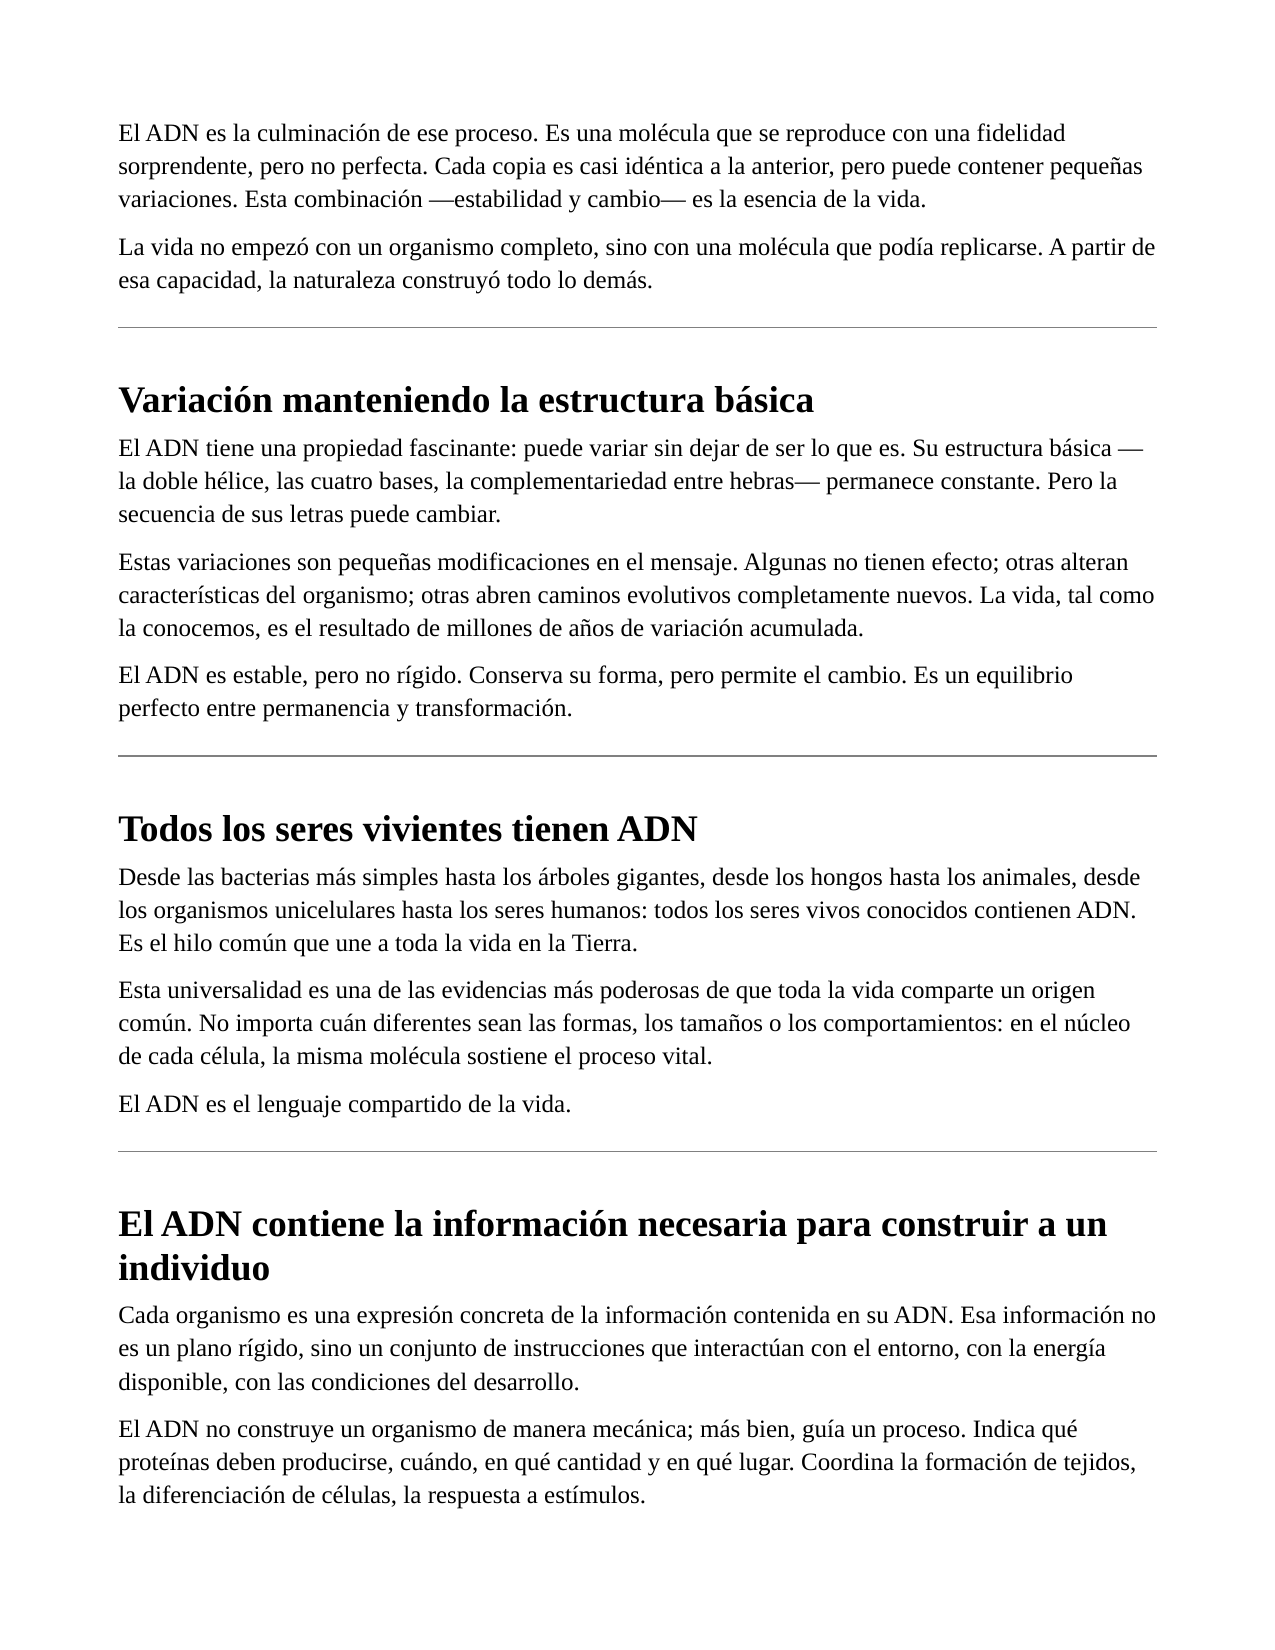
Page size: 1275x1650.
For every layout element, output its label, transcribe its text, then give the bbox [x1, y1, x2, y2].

text La vida no empezó con un organismo completo, sino con una molécula que podía replicarse. A partir de esa capacidad, la naturaleza construyó todo lo demás. [118, 232, 1157, 293]
subtitle El ADN contiene la información necesaria para construir a un individuo [118, 1202, 1157, 1288]
text El ADN es el lenguaje compartido de la vida. [118, 1089, 1157, 1118]
text Desde las bacterias más simples hasta los árboles gigantes, desde los hongos hasta los animales, desde los organismos unicelulares hasta los seres humanos: todos los seres vivos conocidos contienen ADN. Es el hilo común que une a toda la vida en la Tierra. [118, 862, 1157, 957]
text Cada organismo es una expresión concreta de la información contenida en su ADN. Esa información no es un plano rígido, sino un conjunto de instrucciones que interactúan con el entorno, con la energía disponible, con las condiciones del desarrollo. [118, 1301, 1157, 1395]
text El ADN tiene una propiedad fascinante: puede variar sin dejar de ser lo que es. Su estructura básica —la doble hélice, las cuatro bases, la complementariedad entre hebras— permanece constante. Pero la secuencia de sus letras puede cambiar. [118, 433, 1157, 528]
subtitle Variación manteniendo la estructura básica [118, 377, 1157, 421]
subtitle Todos los seres vivientes tienen ADN [118, 806, 1157, 849]
text El ADN es la culminación de ese proceso. Es una molécula que se reproduce con una fidelidad sorprendente, pero no perfecta. Cada copia es casi idéntica a la anterior, pero puede contener pequeñas variaciones. Esta combinación —estabilidad y cambio— es la esencia de la vida. [118, 118, 1157, 213]
text Estas variaciones son pequeñas modificaciones en el mensaje. Algunas no tienen efecto; otras alteran características del organismo; otras abren caminos evolutivos completamente nuevos. La vida, tal como la conocemos, es el resultado de millones de años de variación acumulada. [118, 547, 1157, 642]
text Esta universalidad es una de las evidencias más poderosas de que toda la vida comparte un origen común. No importa cuán diferentes sean las formas, los tamaños o los comportamientos: en el núcleo de cada célula, la misma molécula sostiene el proceso vital. [118, 975, 1157, 1070]
text El ADN es estable, pero no rígido. Conserva su forma, pero permite el cambio. Es un equilibrio perfecto entre permanencia y transformación. [118, 660, 1157, 722]
text El ADN no construye un organismo de manera mecánica; más bien, guía un proceso. Indica qué proteínas deben producirse, cuándo, en qué cantidad y en qué lugar. Coordina la formación de tejidos, la diferenciación de células, la respuesta a estímulos. [118, 1414, 1157, 1509]
